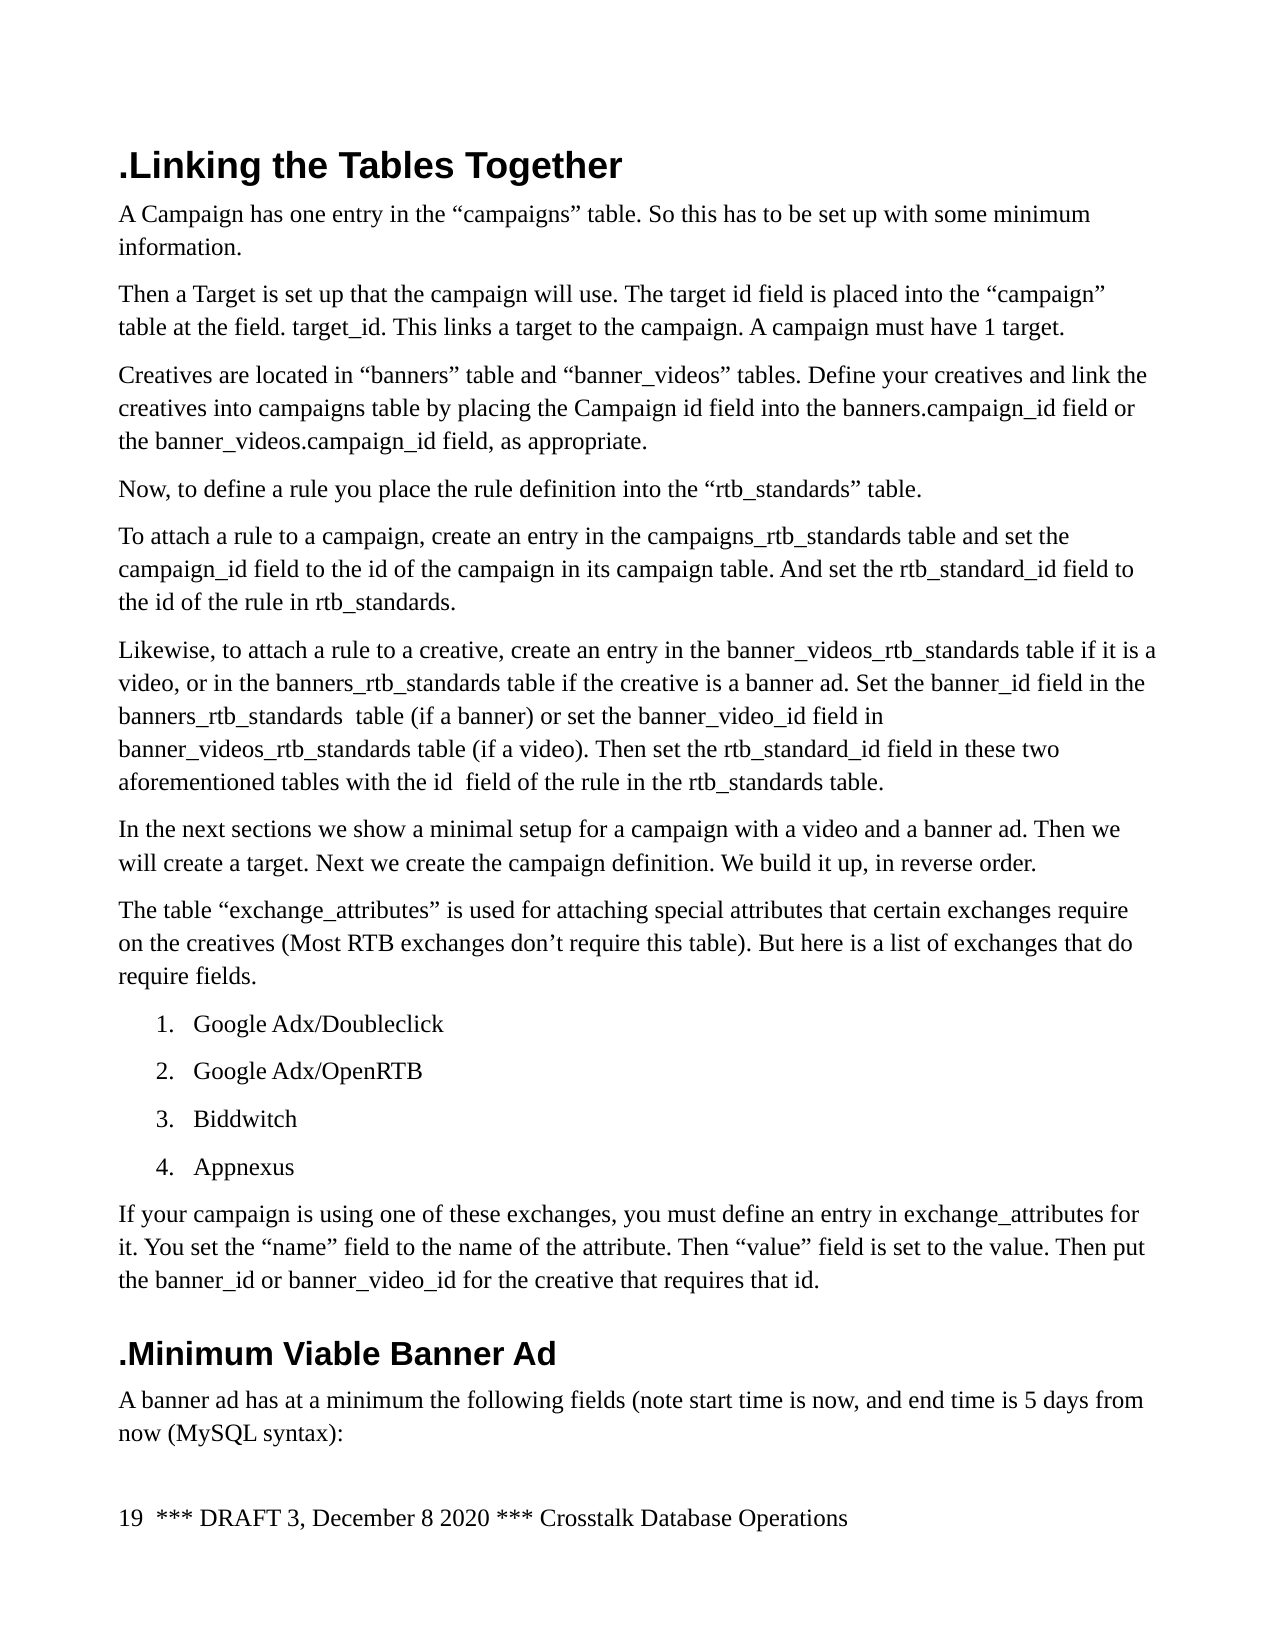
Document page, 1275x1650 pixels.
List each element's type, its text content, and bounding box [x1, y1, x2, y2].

text Creatives are located in “banners” table and “banner_videos” tables. Define your creatives and link the creatives into campaigns table by placing the Campaign id field into the banners.campaign_id field or the banner_videos.campaign_id field, as appropriate. [118, 360, 1157, 455]
list Appnexus [156, 1152, 1157, 1180]
text Then a Target is set up that the campaign will use. The target id field is placed into the “campaign” table at the field. target_id. This links a target to the campaign. A campaign must have 1 target. [118, 279, 1157, 341]
text Likewise, to attach a rule to a creative, create an entry in the banner_videos_rtb_standards table if it is a video, or in the banners_rtb_standards table if the creative is a banner ad. Set the banner_id field in the banners_rtb_standards table (if a banner) or set the banner_video_id field in banner_videos_rtb_standards table (if a video). Then set the rtb_standard_id field in these two aforementioned tables with the id field of the rule in the rtb_standards table. [118, 635, 1157, 796]
text To attach a rule to a campaign, create an entry in the campaigns_rtb_standards table and set the campaign_id field to the id of the campaign in its campaign table. And set the rtb_standard_id field to the id of the rule in rtb_standards. [118, 521, 1157, 616]
text If your campaign is using one of these exchanges, you must define an entry in exchange_attributes for it. You set the “name” field to the name of the attribute. Then “value” field is set to the value. Then put the banner_id or banner_video_id for the creative that requires that id. [118, 1199, 1157, 1294]
text A Campaign has one entry in the “campaigns” table. So this has to be set up with some minimum information. [118, 199, 1157, 261]
text A banner ad has at a minimum the following fields (note start time is now, and end time is 5 days from now (MySQL syntax): [118, 1385, 1157, 1446]
subtitle Minimum Viable Banner Ad [118, 1334, 1157, 1372]
text The table “exchange_attributes” is used for attaching special attributes that certain exchanges require on the creatives (Most RTB exchanges don’t require this table). But here is a list of exchanges that do require fields. [118, 895, 1157, 990]
list Biddwitch [156, 1104, 1157, 1133]
text Now, to define a rule you place the rule definition into the “rtb_standards” table. [118, 474, 1157, 502]
subtitle Linking the Tables Together [118, 143, 1157, 186]
list Google Adx/OpenRTB [156, 1056, 1157, 1085]
text In the next sections we show a minimal setup for a campaign with a video and a banner ad. Then we will create a target. Next we create the campaign definition. We build it up, in reverse order. [118, 814, 1157, 876]
list Google Adx/Doubleclick [156, 1009, 1157, 1038]
